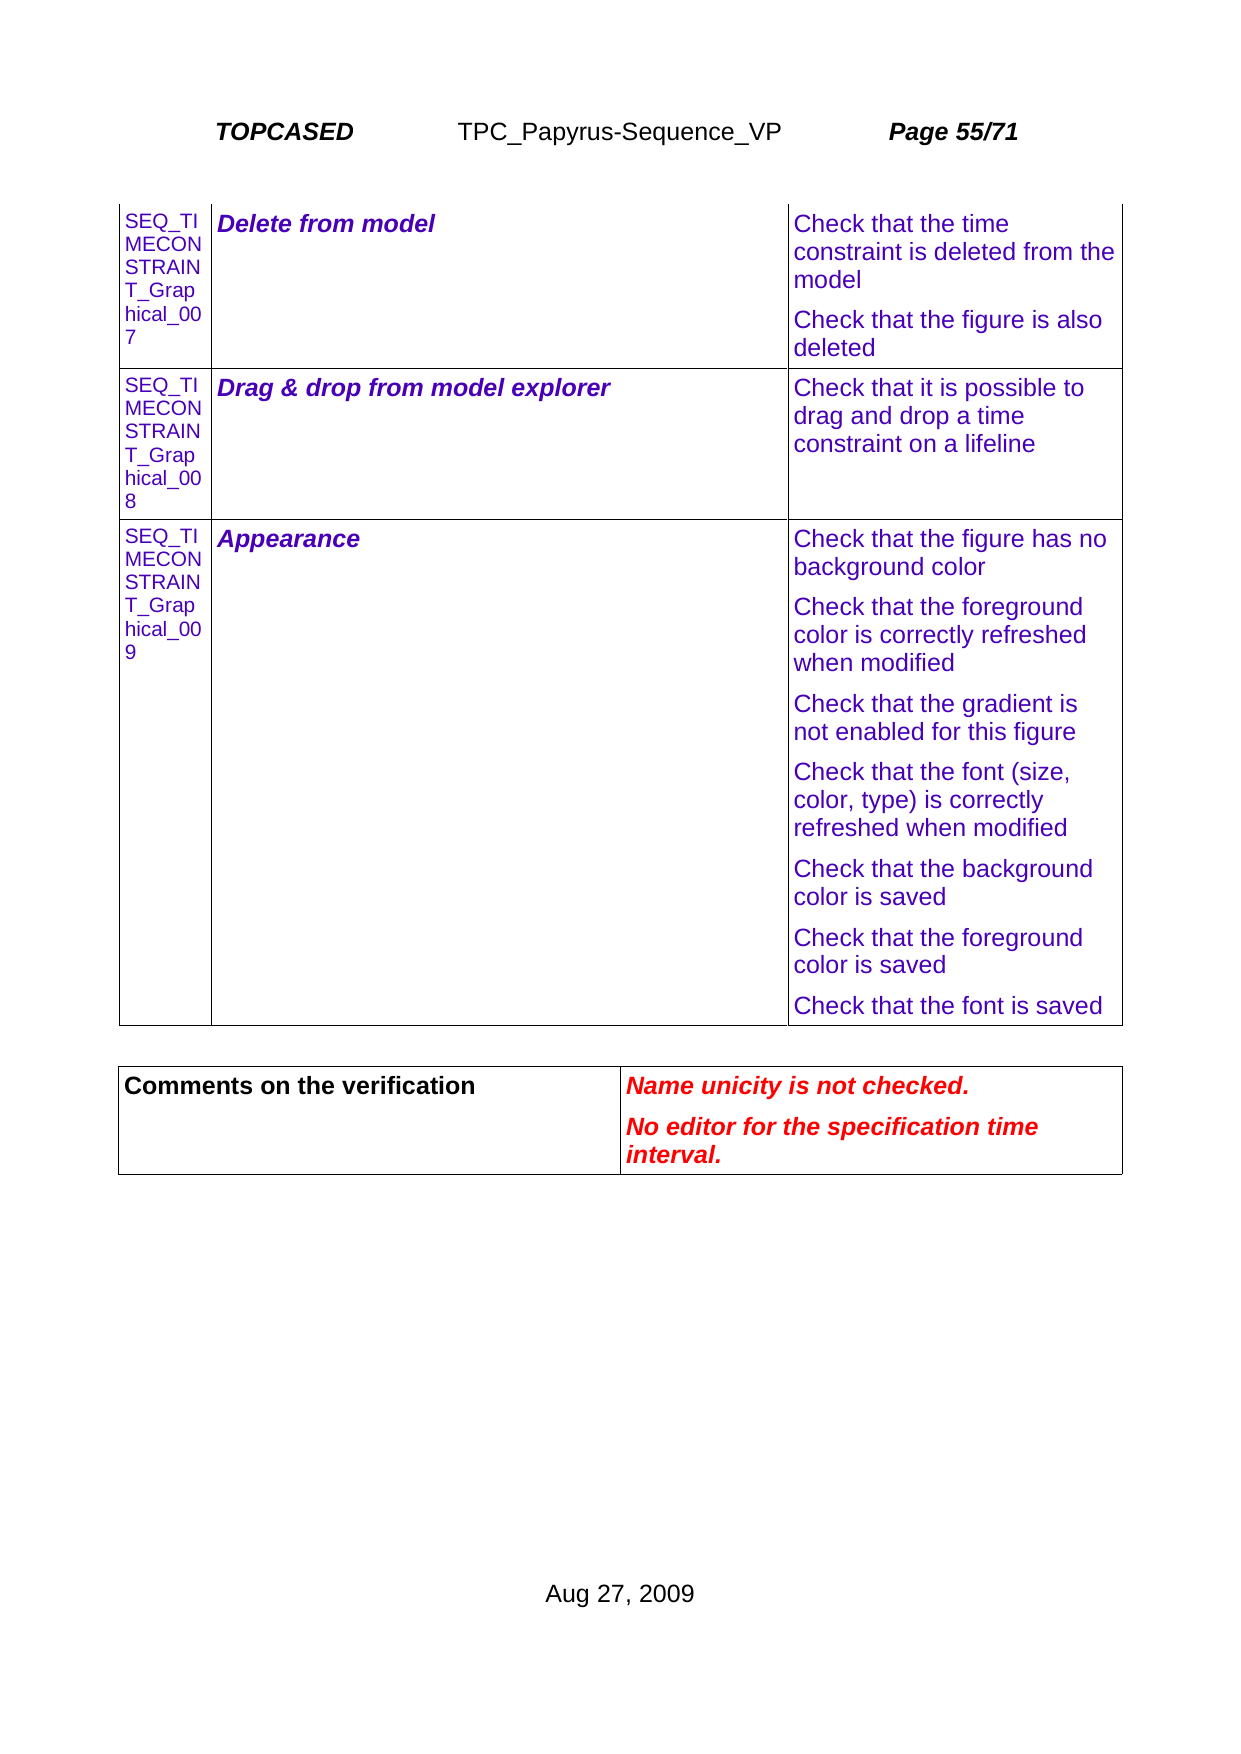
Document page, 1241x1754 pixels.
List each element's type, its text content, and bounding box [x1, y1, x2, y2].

table_cell Check that the figure has no background color Check that the foreground color is correctly refreshed when modified Check that the gradient is not enabled for this figure Check that the font (size, color, type) is correctly refreshed when modified Check that the background color is saved Check that the foreground color is saved Check that the font is saved [789, 520, 1122, 1025]
table_cell Drag & drop from model explorer [212, 369, 787, 519]
table_cell SEQ_TIMECONSTRAINT_Graphical_007 [120, 204, 211, 368]
table_cell Check that it is possible to drag and drop a time constraint on a lifeline [789, 369, 1122, 519]
table_cell Check that the time constraint is deleted from the model Check that the figure is also deleted [789, 204, 1122, 368]
table_header Comments on the verification [119, 1067, 620, 1174]
table_header Name unicity is not checked. No editor for the specification time interval. [621, 1067, 1122, 1174]
table_cell SEQ_TIMECONSTRAINT_Graphical_009 [120, 520, 211, 1025]
table_cell Appearance [212, 520, 787, 1025]
table_cell SEQ_TIMECONSTRAINT_Graphical_008 [120, 369, 211, 519]
table_cell Delete from model [212, 204, 787, 368]
